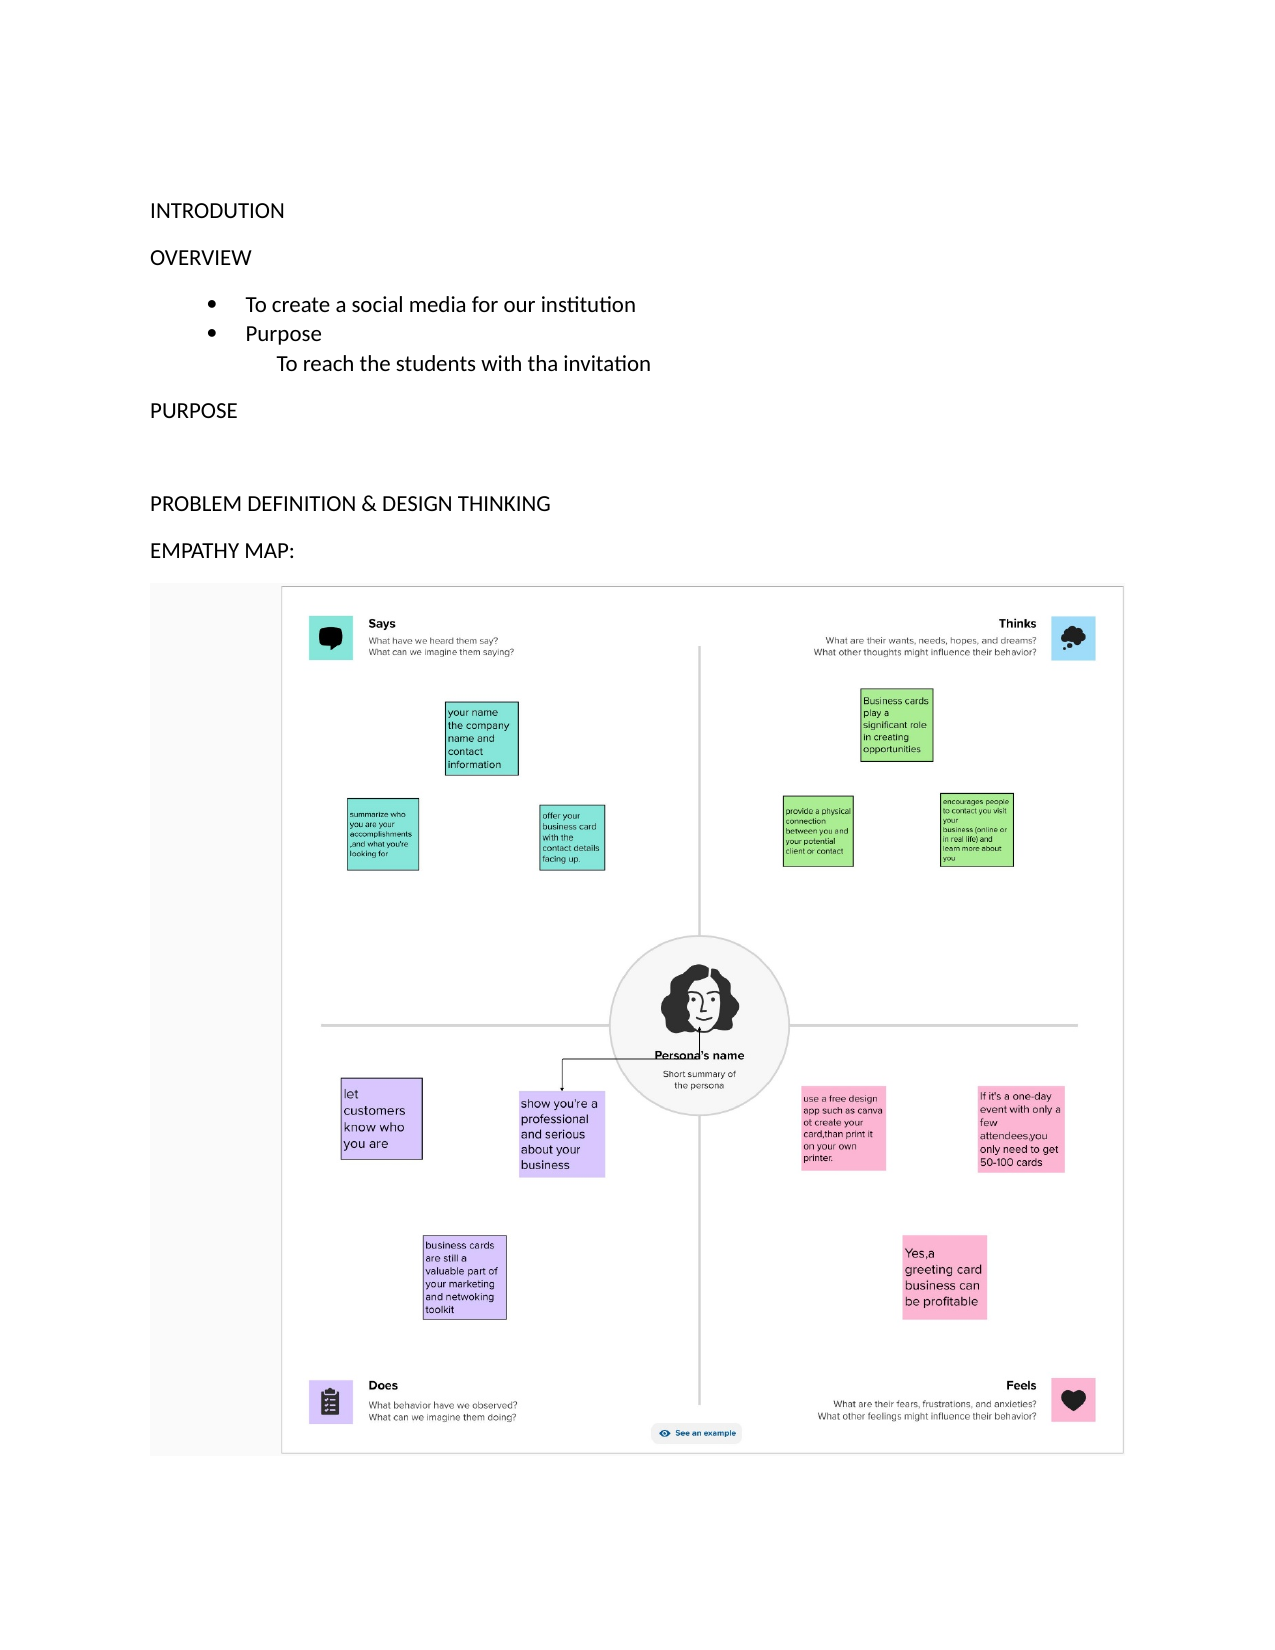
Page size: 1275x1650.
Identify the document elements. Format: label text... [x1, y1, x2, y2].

text EMPATHY MAP: [150, 536, 1125, 564]
list To reach the students with tha invitation [245, 349, 1125, 377]
text PURPOSE [150, 396, 1125, 424]
list Purpose [208, 319, 1125, 348]
text OVERVIEW [150, 243, 1125, 271]
text PROBLEM DEFINITION & DESIGN THINKING [150, 489, 1125, 517]
text INTRODUTION [150, 197, 1125, 224]
list To create a social media for our institution [208, 290, 1125, 318]
